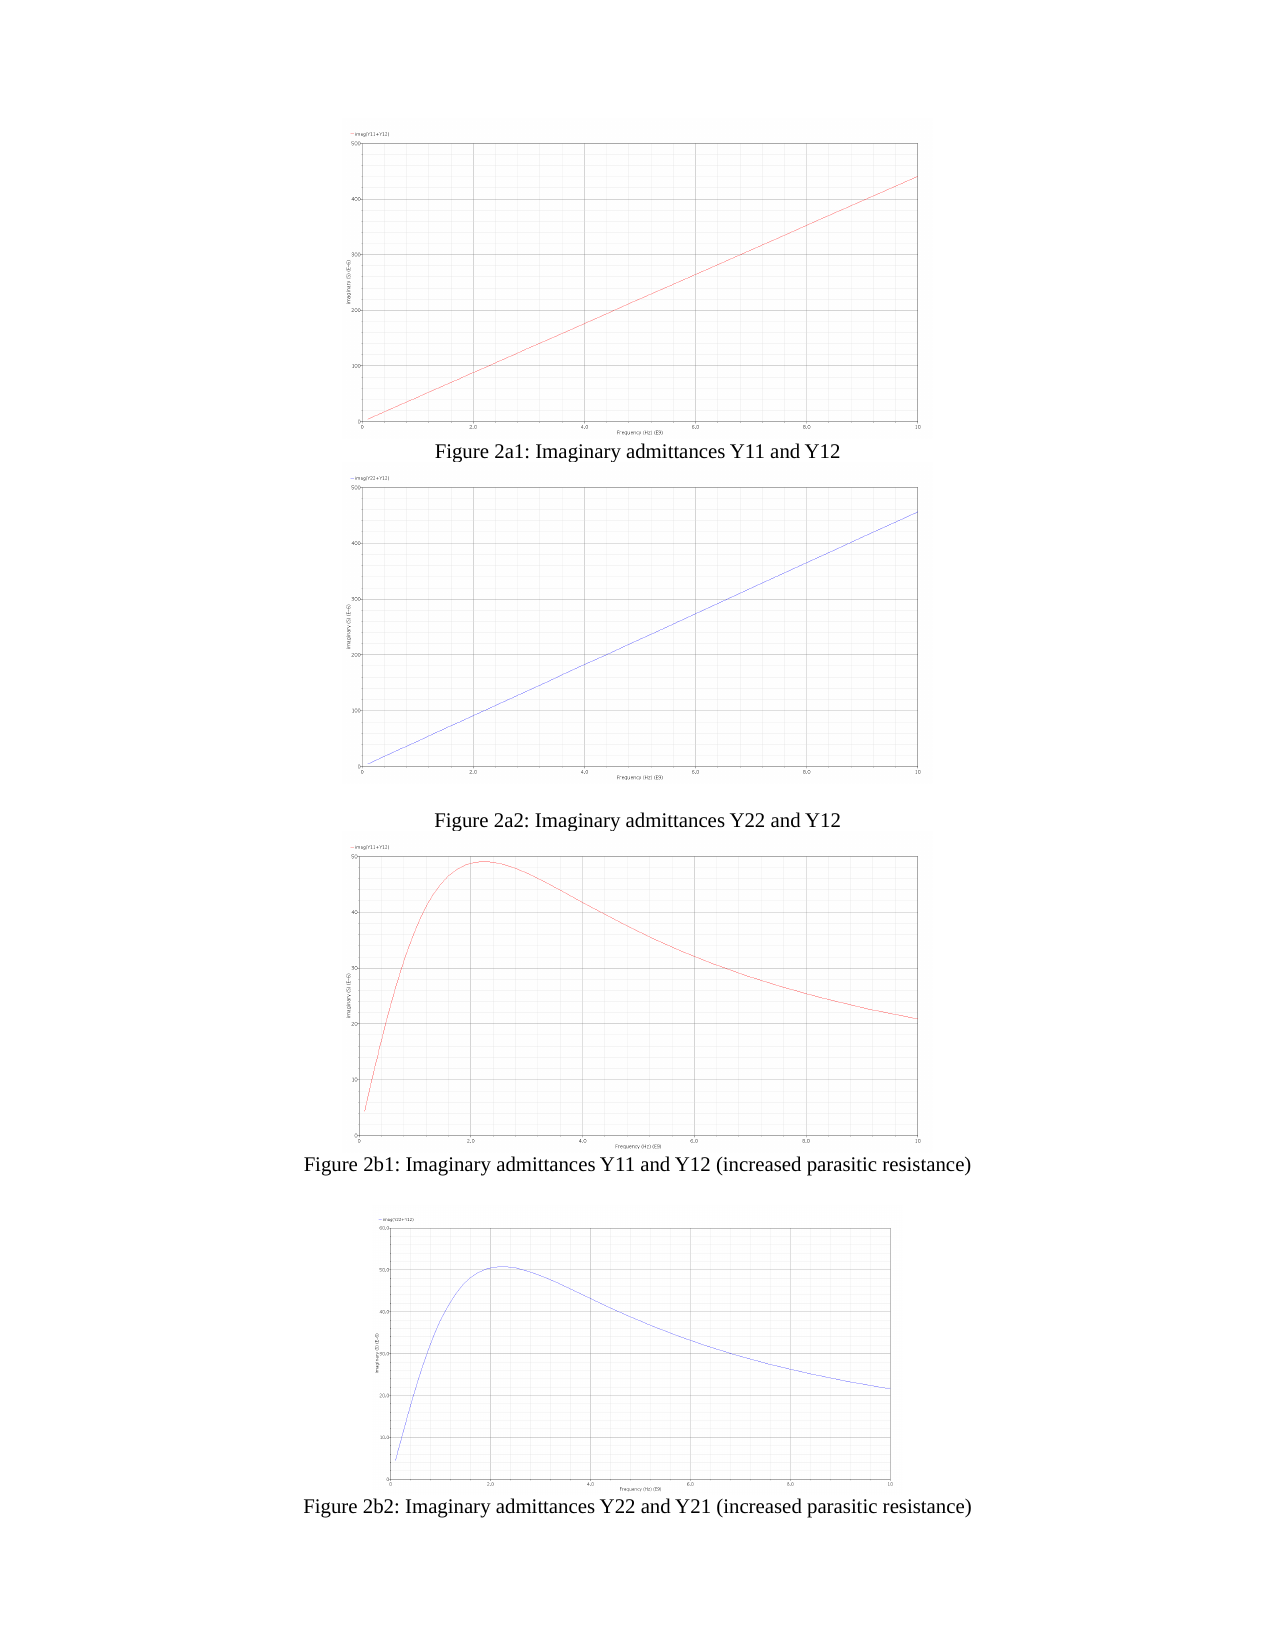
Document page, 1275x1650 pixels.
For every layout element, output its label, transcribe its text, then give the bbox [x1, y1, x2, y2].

text Figure 2a1: Imaginary admittances Y11 and Y12 [118, 118, 1157, 463]
text Figure 2b1: Imaginary admittances Y11 and Y12 (increased parasitic resistance) [118, 832, 1157, 1176]
picture [342, 462, 933, 784]
text Figure 2a2: Imaginary admittances Y22 and Y12 [118, 807, 1157, 832]
picture [371, 1205, 904, 1495]
text Figure 2b2: Imaginary admittances Y22 and Y21 (increased parasitic resistance) [118, 1200, 1157, 1518]
picture [342, 118, 933, 439]
picture [342, 831, 933, 1153]
